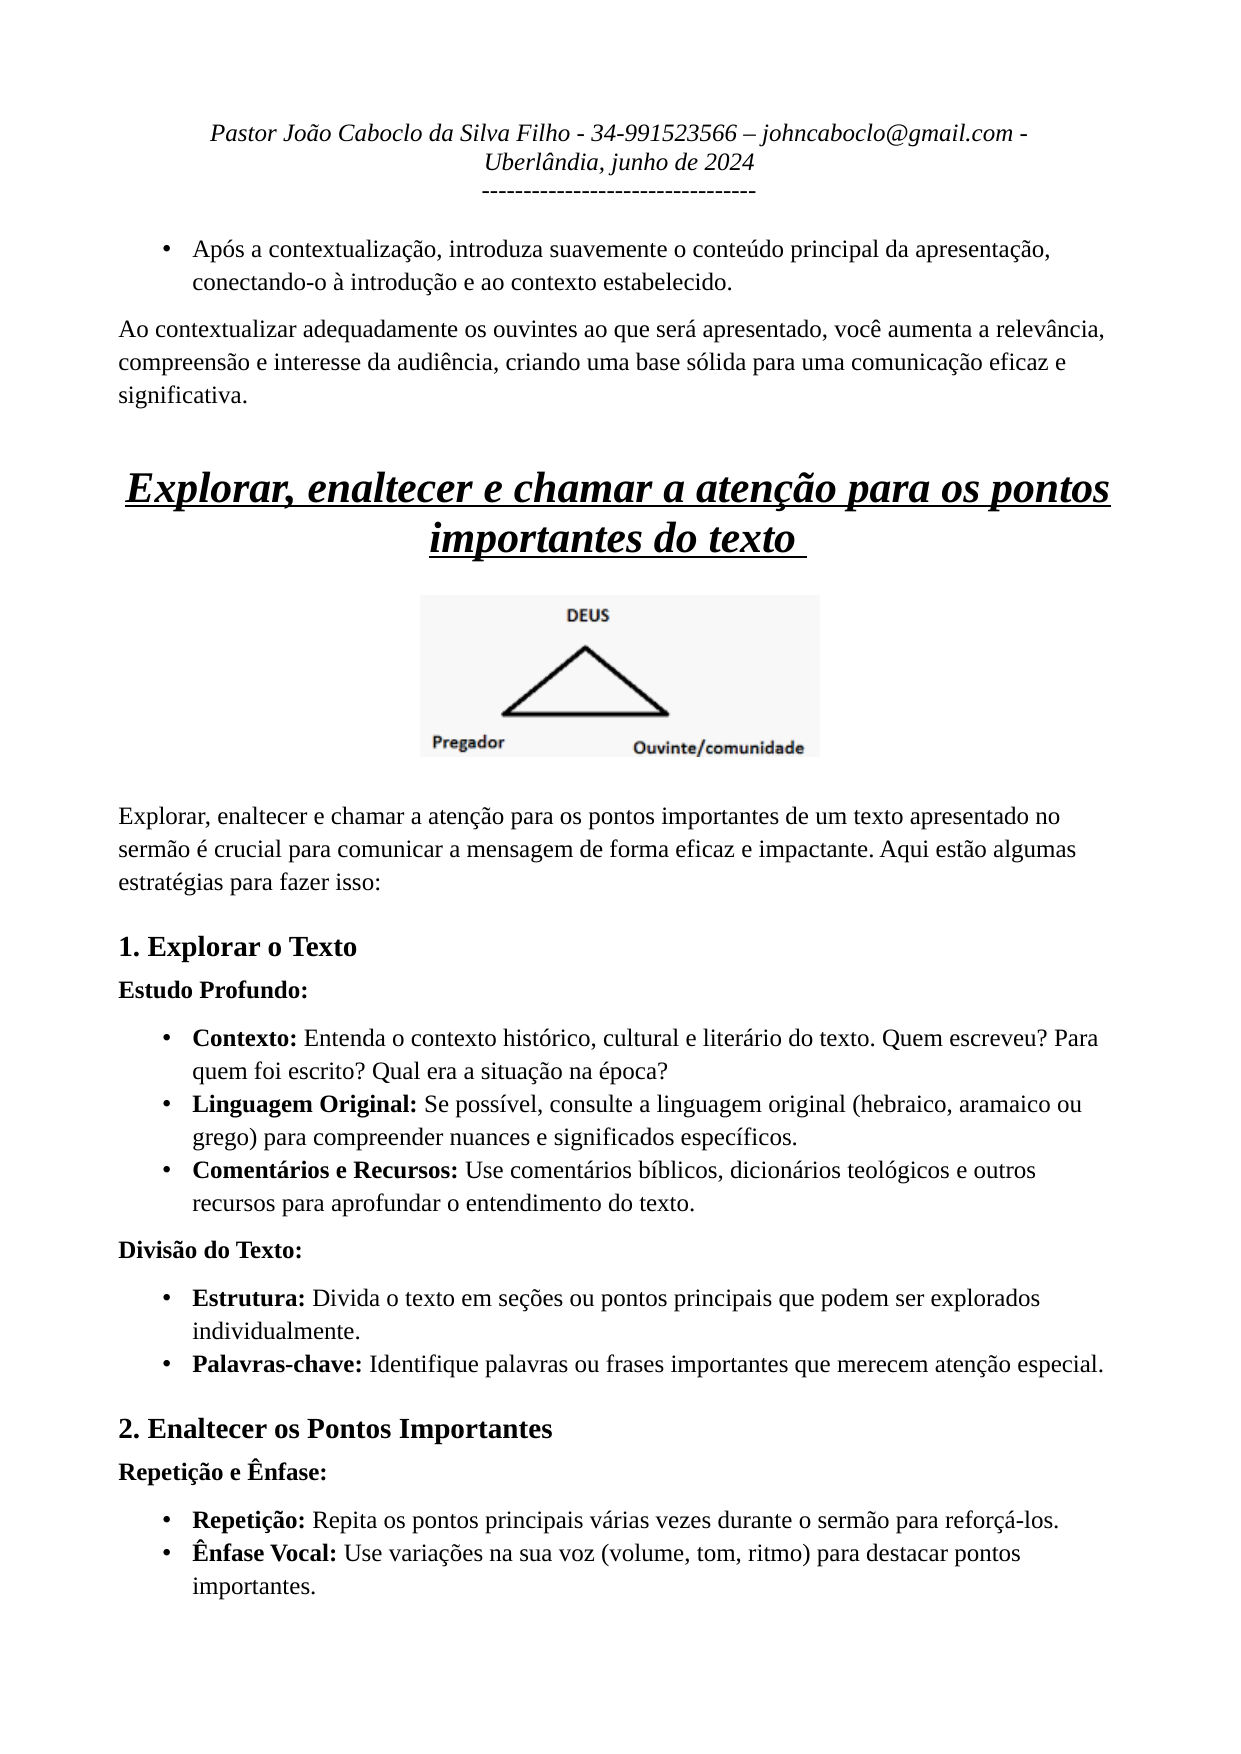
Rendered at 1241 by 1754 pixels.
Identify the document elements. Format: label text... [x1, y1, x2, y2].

text Explorar, enaltecer e chamar a atenção para os pontos importantes de um texto apresentado no sermão é crucial para comunicar a mensagem de forma eficaz e impactante. Aqui estão algumas estratégias para fazer isso: [118, 801, 1122, 896]
list Comentários e Recursos: Use comentários bíblicos, dicionários teológicos e outros recursos para aprofundar o entendimento do texto. [162, 1155, 1122, 1217]
list Contexto: Entenda o contexto histórico, cultural e literário do texto. Quem escreveu? Para quem foi escrito? Qual era a situação na época? [162, 1023, 1122, 1084]
list Linguagem Original: Se possível, consulte a linguagem original (hebraico, aramaico ou grego) para compreender nuances e significados específicos. [162, 1089, 1122, 1151]
text Divisão do Texto: [118, 1236, 1122, 1264]
text Ao contextualizar adequadamente os ouvintes ao que será apresentado, você aumenta a relevância, compreensão e interesse da audiência, criando uma base sólida para uma comunicação eficaz e significativa. [118, 314, 1122, 409]
list Após a contextualização, introduza suavemente o conteúdo principal da apresentação, conectando-o à introdução e ao contexto estabelecido. [162, 234, 1122, 296]
text Estudo Profundo: [118, 975, 1122, 1004]
text Explorar, enaltecer e chamar a atenção para os pontos importantes do texto [118, 462, 1122, 562]
list Estrutura: Divida o texto em seções ou pontos principais que podem ser explorados individualmente. [162, 1283, 1122, 1345]
list Palavras-chave: Identifique palavras ou frases importantes que merecem atenção especial. [162, 1349, 1122, 1378]
subtitle 2. Enaltecer os Pontos Importantes [118, 1411, 1122, 1445]
picture [420, 595, 820, 757]
text Repetição e Ênfase: [118, 1457, 1122, 1486]
subtitle 1. Explorar o Texto [118, 929, 1122, 963]
list Repetição: Repita os pontos principais várias vezes durante o sermão para reforçá-los. [162, 1505, 1122, 1534]
list Ênfase Vocal: Use variações na sua voz (volume, tom, ritmo) para destacar pontos importantes. [162, 1538, 1122, 1600]
